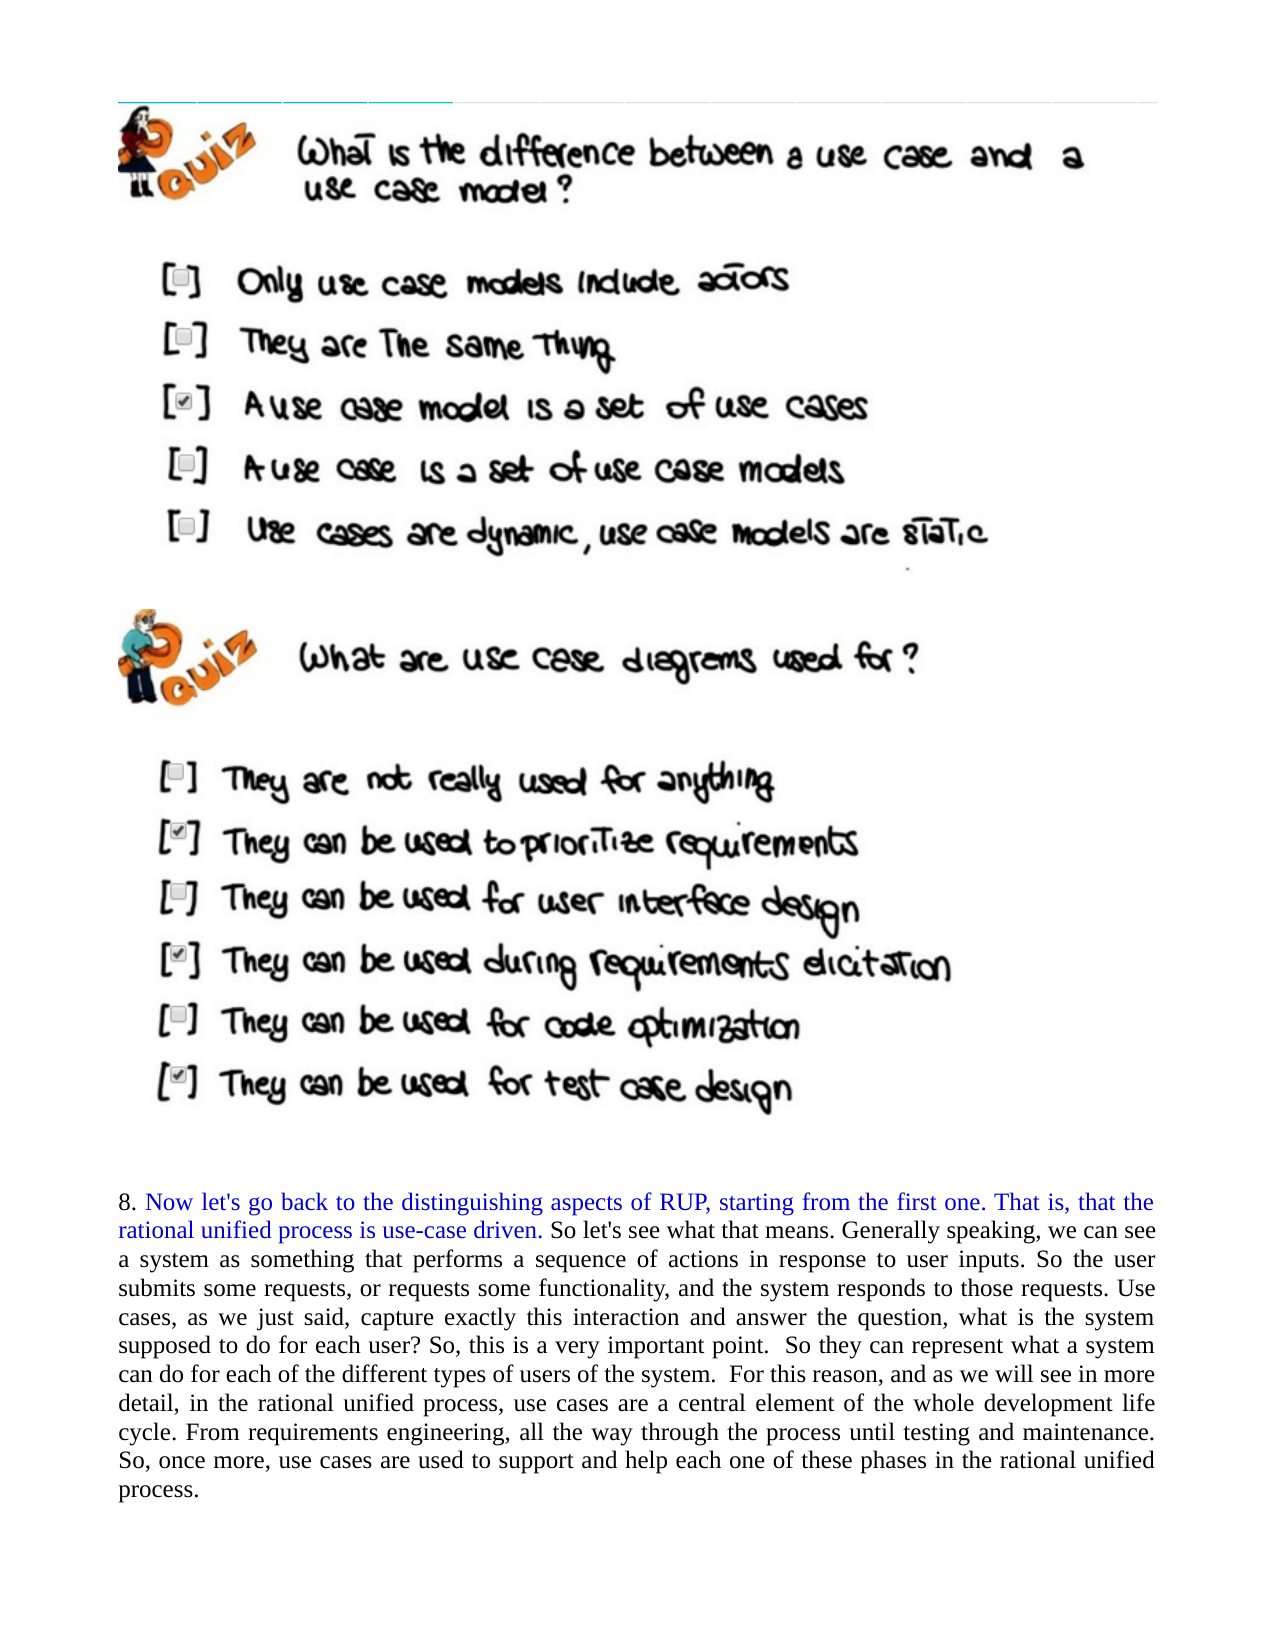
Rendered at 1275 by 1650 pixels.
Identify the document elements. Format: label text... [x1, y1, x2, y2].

picture [118, 609, 1157, 1130]
text 8. Now let's go back to the distinguishing aspects of RUP, starting from the first one. That is, that the rational unified process is use-case driven. So let's see what that means. Generally speaking, we can see a system as something that performs a sequence of actions in response to user inputs. So the user submits some requests, or requests some functionality, and the system responds to those requests. Use cases, as we just said, capture exactly this interaction and answer the question, what is the system supposed to do for each user? So, this is a very important point. So they can represent what a system can do for each of the different types of users of the system. For this reason, and as we will see in more detail, in the rational unified process, use cases are a central element of the whole development life cycle. From requirements engineering, all the way through the process until testing and maintenance. So, once more, use cases are used to support and help each one of these phases in the rational unified process. [118, 1187, 1157, 1503]
picture [118, 102, 1157, 581]
